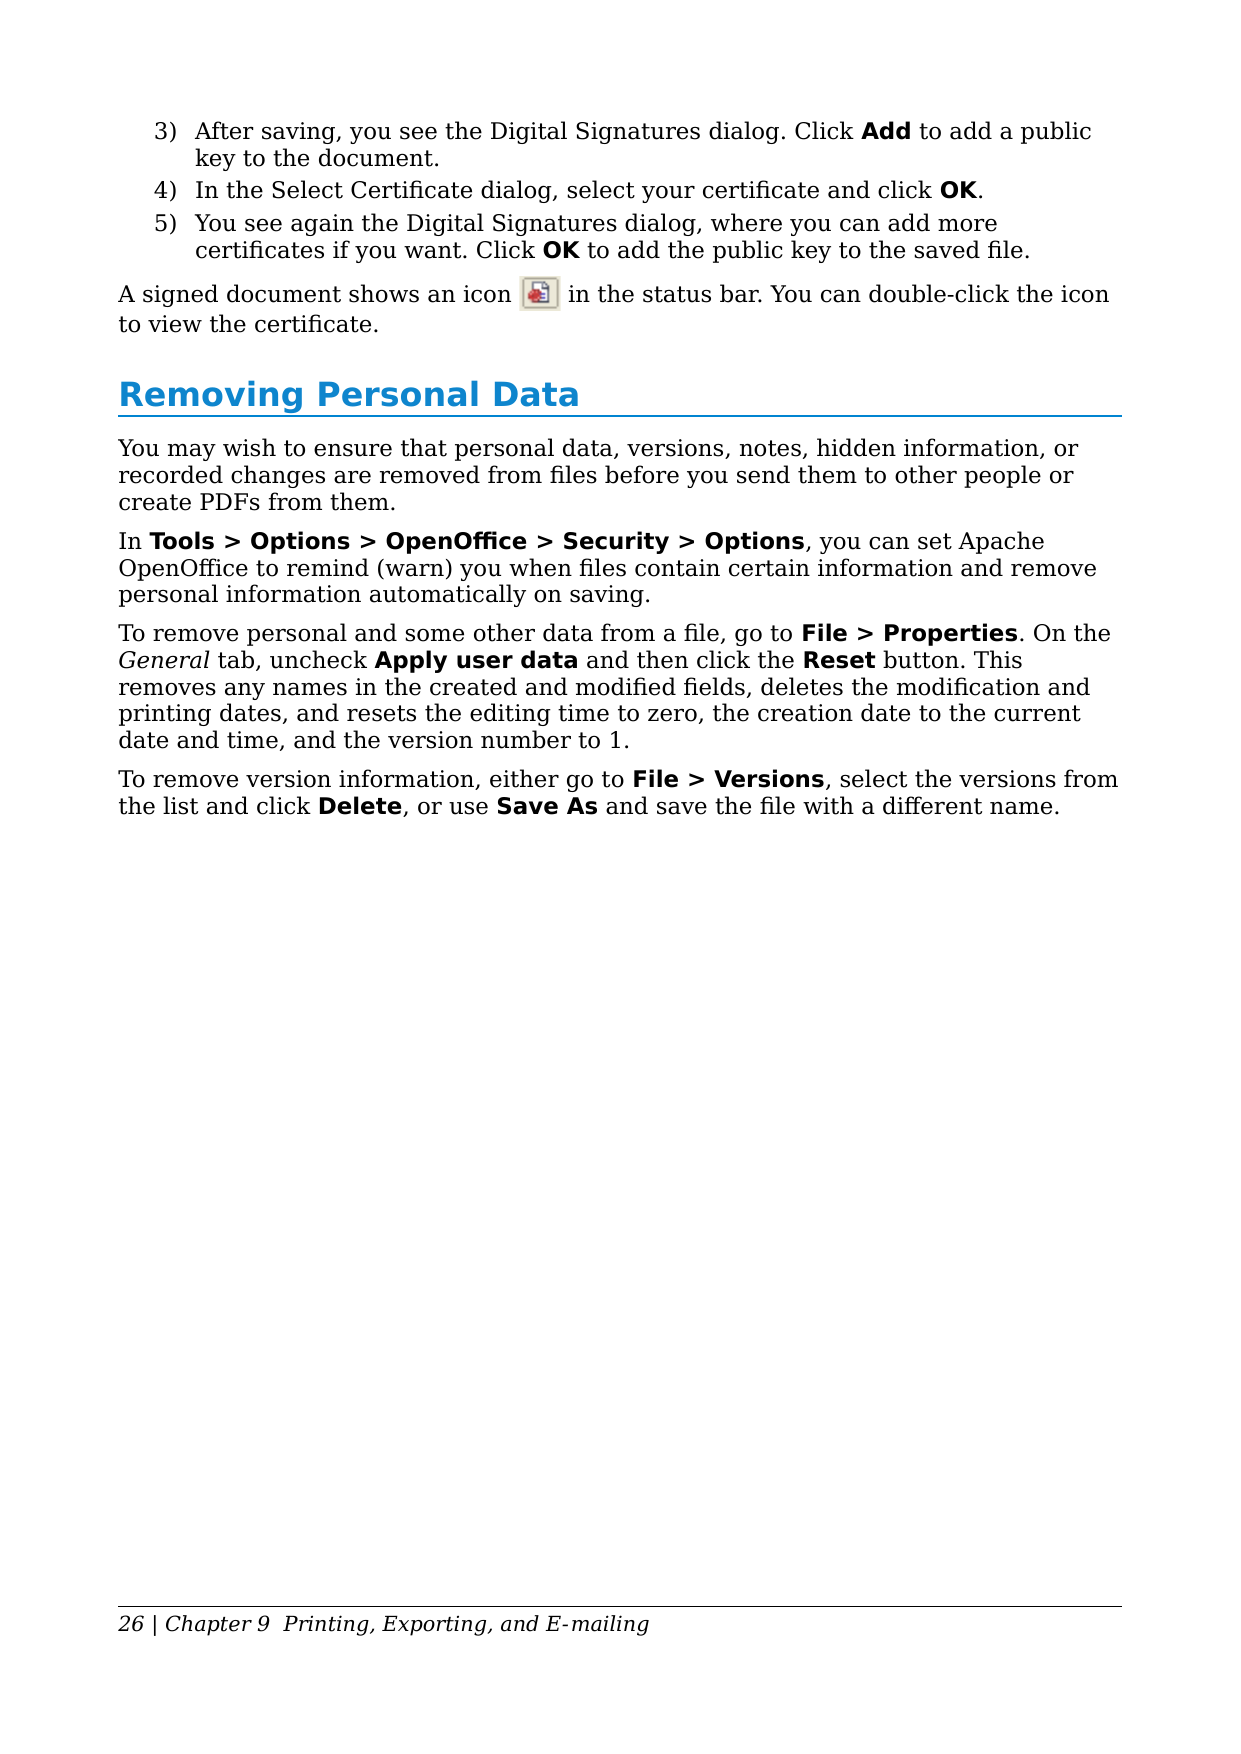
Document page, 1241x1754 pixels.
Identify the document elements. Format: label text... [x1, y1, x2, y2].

list You see again the Digital Signatures dialog, where you can add more certificates if you want. Click OK to add the public key to the saved file. [177, 211, 1122, 264]
picture [519, 276, 561, 311]
list After saving, you see the Digital Signatures dialog. Click Add to add a public key to the document. [177, 118, 1122, 171]
list In the Select Certificate dialog, select your certificate and click OK. [177, 178, 1122, 204]
subtitle Removing Personal Data [118, 376, 1122, 415]
text You may wish to ensure that personal data, versions, notes, hidden information, or recorded changes are removed from files before you send them to other people or create PDFs from them. [118, 436, 1122, 516]
text To remove version information, either go to File > Versions, select the versions from the list and click Delete, or use Save As and save the file with a different name. [118, 766, 1122, 820]
text In Tools > Options > OpenOffice > Security > Options, you can set Apache OpenOffice to remind (warn) you when files contain certain information and remove personal information automatically on saving. [118, 528, 1122, 608]
text A signed document shows an icon in the status bar. You can double-click the icon to view the certificate. [118, 276, 1122, 337]
text To remove personal and some other data from a file, go to File > Properties. On the General tab, uncheck Apply user data and then click the Reset button. This removes any names in the created and modified fields, deletes the modification and printing dates, and resets the editing time to zero, the creation date to the current date and time, and the version number to 1. [118, 621, 1122, 754]
